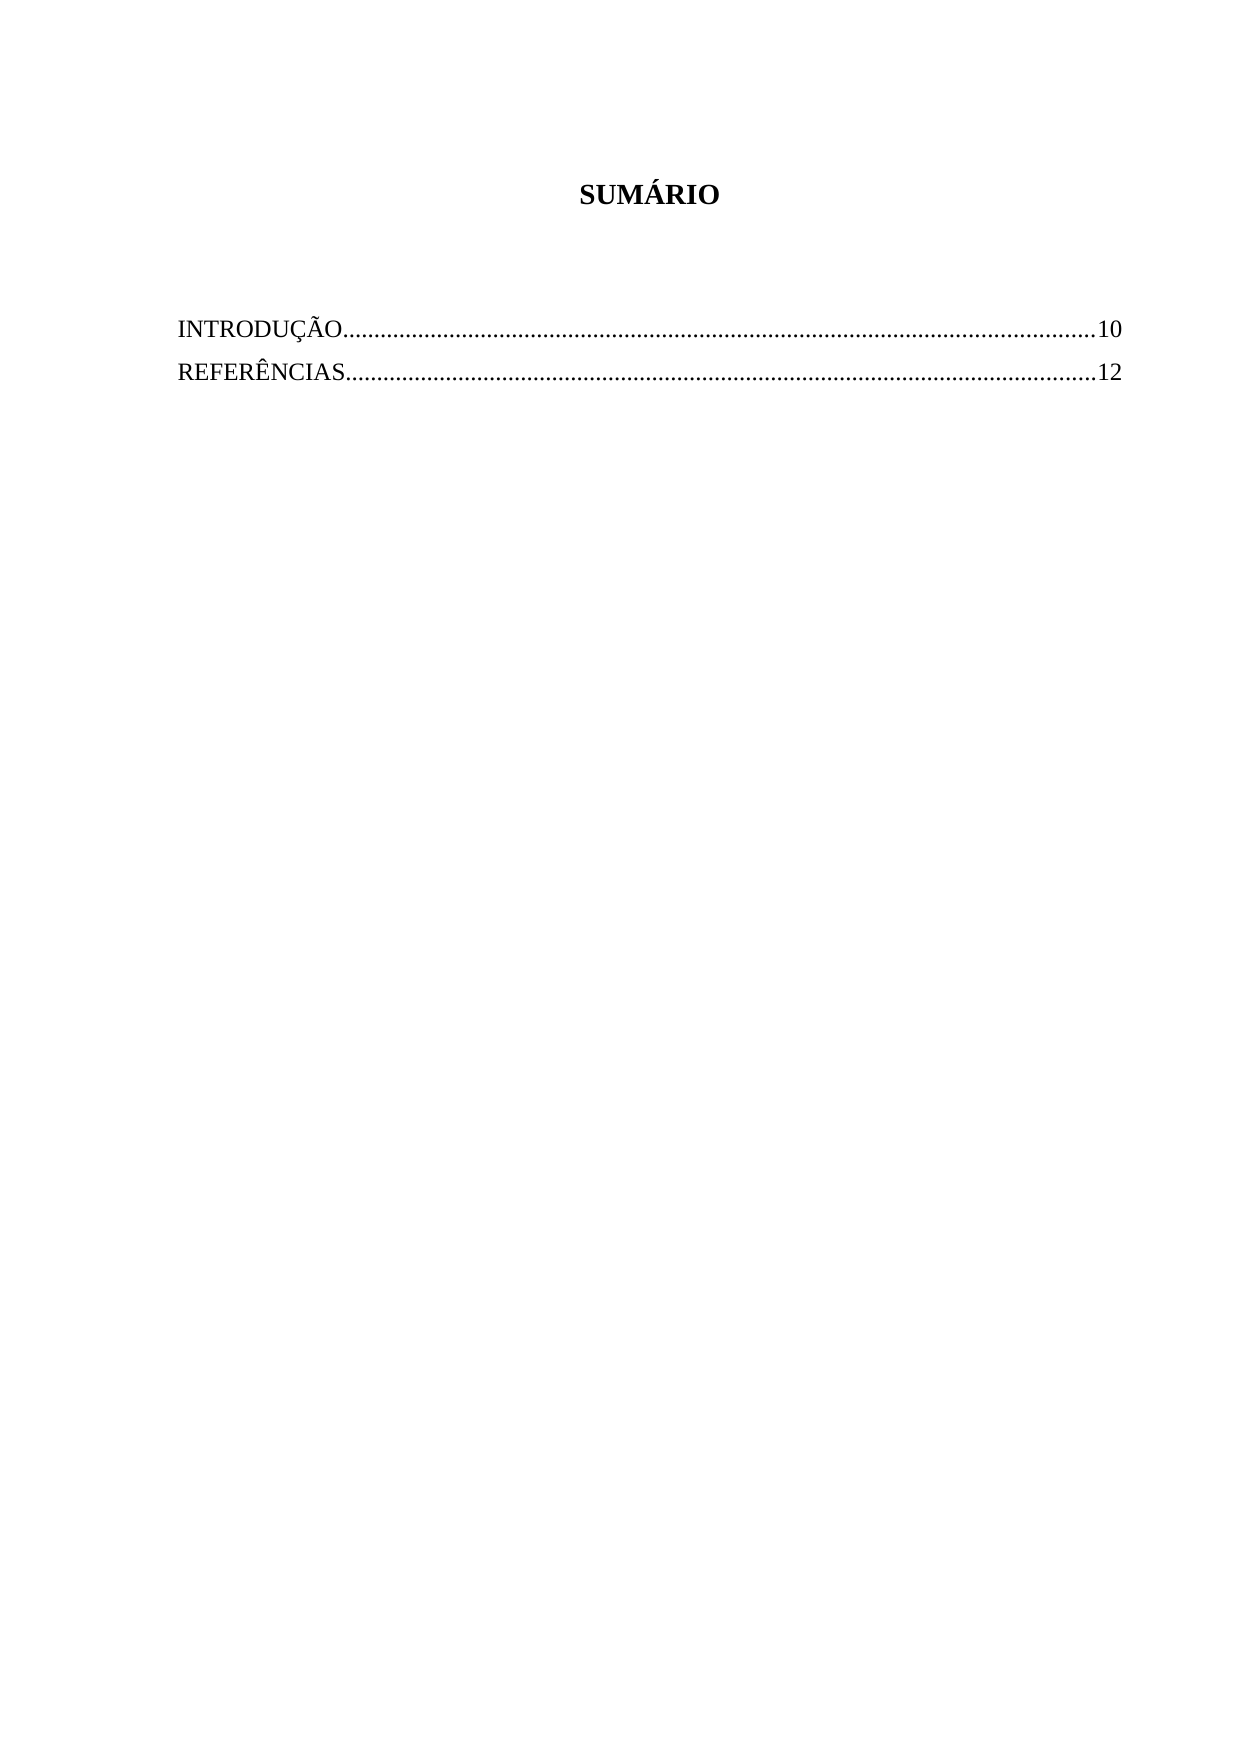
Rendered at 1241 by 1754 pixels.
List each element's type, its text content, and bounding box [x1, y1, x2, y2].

text INTRODUÇÃO 10 [177, 314, 1122, 342]
text REFERÊNCIAS 12 [177, 357, 1122, 386]
text SUMÁRIO [177, 177, 1122, 211]
